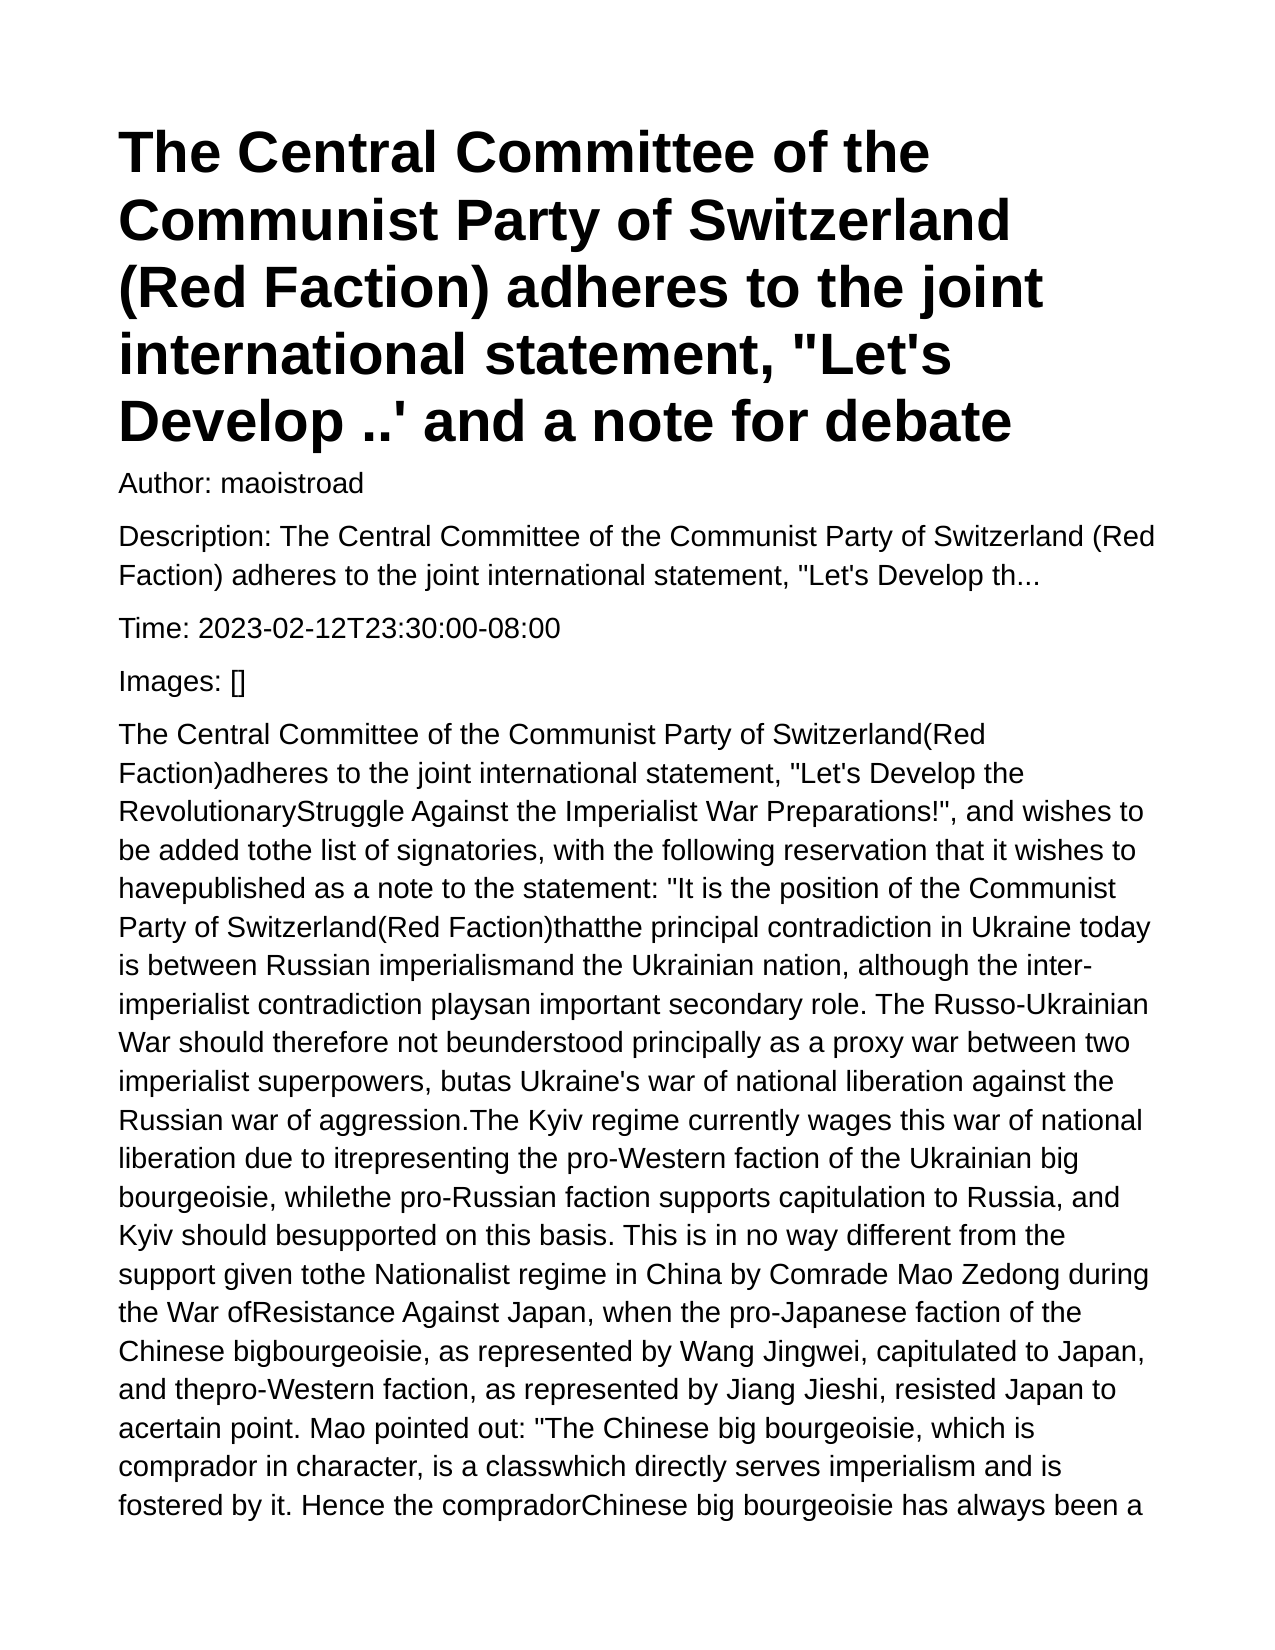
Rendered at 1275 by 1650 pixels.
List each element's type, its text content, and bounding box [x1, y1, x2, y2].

subtitle The Central Committee of the Communist Party of Switzerland (Red Faction) adheres to the joint international statement, "Let's Develop ..' and a note for debate [118, 118, 1157, 453]
text Time: 2023-02-12T23:30:00-08:00 [118, 611, 1157, 644]
text Images: [] [118, 664, 1157, 697]
text Description: The Central Committee of the Communist Party of Switzerland (Red Faction) adheres to the joint international statement, "Let's Develop th... [118, 519, 1157, 591]
text The Central Committee of the Communist Party of Switzerland(Red Faction)adheres to the joint international statement, "Let's Develop the RevolutionaryStruggle Against the Imperialist War Preparations!", and wishes to be added tothe list of signatories, with the following reservation that it wishes to havepublished as a note to the statement: "It is the position of the Communist Party of Switzerland(Red Faction)thatthe principal contradiction in Ukraine today is between Russian imperialismand the Ukrainian nation, although the inter-imperialist contradiction playsan important secondary role. The Russo-Ukrainian War should therefore not beunderstood principally as a proxy war between two imperialist superpowers, butas Ukraine's war of national liberation against the Russian war of aggression.The Kyiv regime currently wages this war of national liberation due to itrepresenting the pro-Western faction of the Ukrainian big bourgeoisie, whilethe pro-Russian faction supports capitulation to Russia, and Kyiv should besupported on this basis. This is in no way different from the support given tothe Nationalist regime in China by Comrade Mao Zedong during the War ofResistance Against Japan, when the pro-Japanese faction of the Chinese bigbourgeoisie, as represented by Wang Jingwei, capitulated to Japan, and thepro-Western faction, as represented by Jiang Jieshi, resisted Japan to acertain point. Mao pointed out: "The Chinese big bourgeoisie, which is comprador in character, is a classwhich directly serves imperialism and is fostered by it. Hence the compradorChinese big bourgeoisie has always been a [118, 717, 1157, 1521]
text Author: maoistroad [118, 466, 1157, 499]
